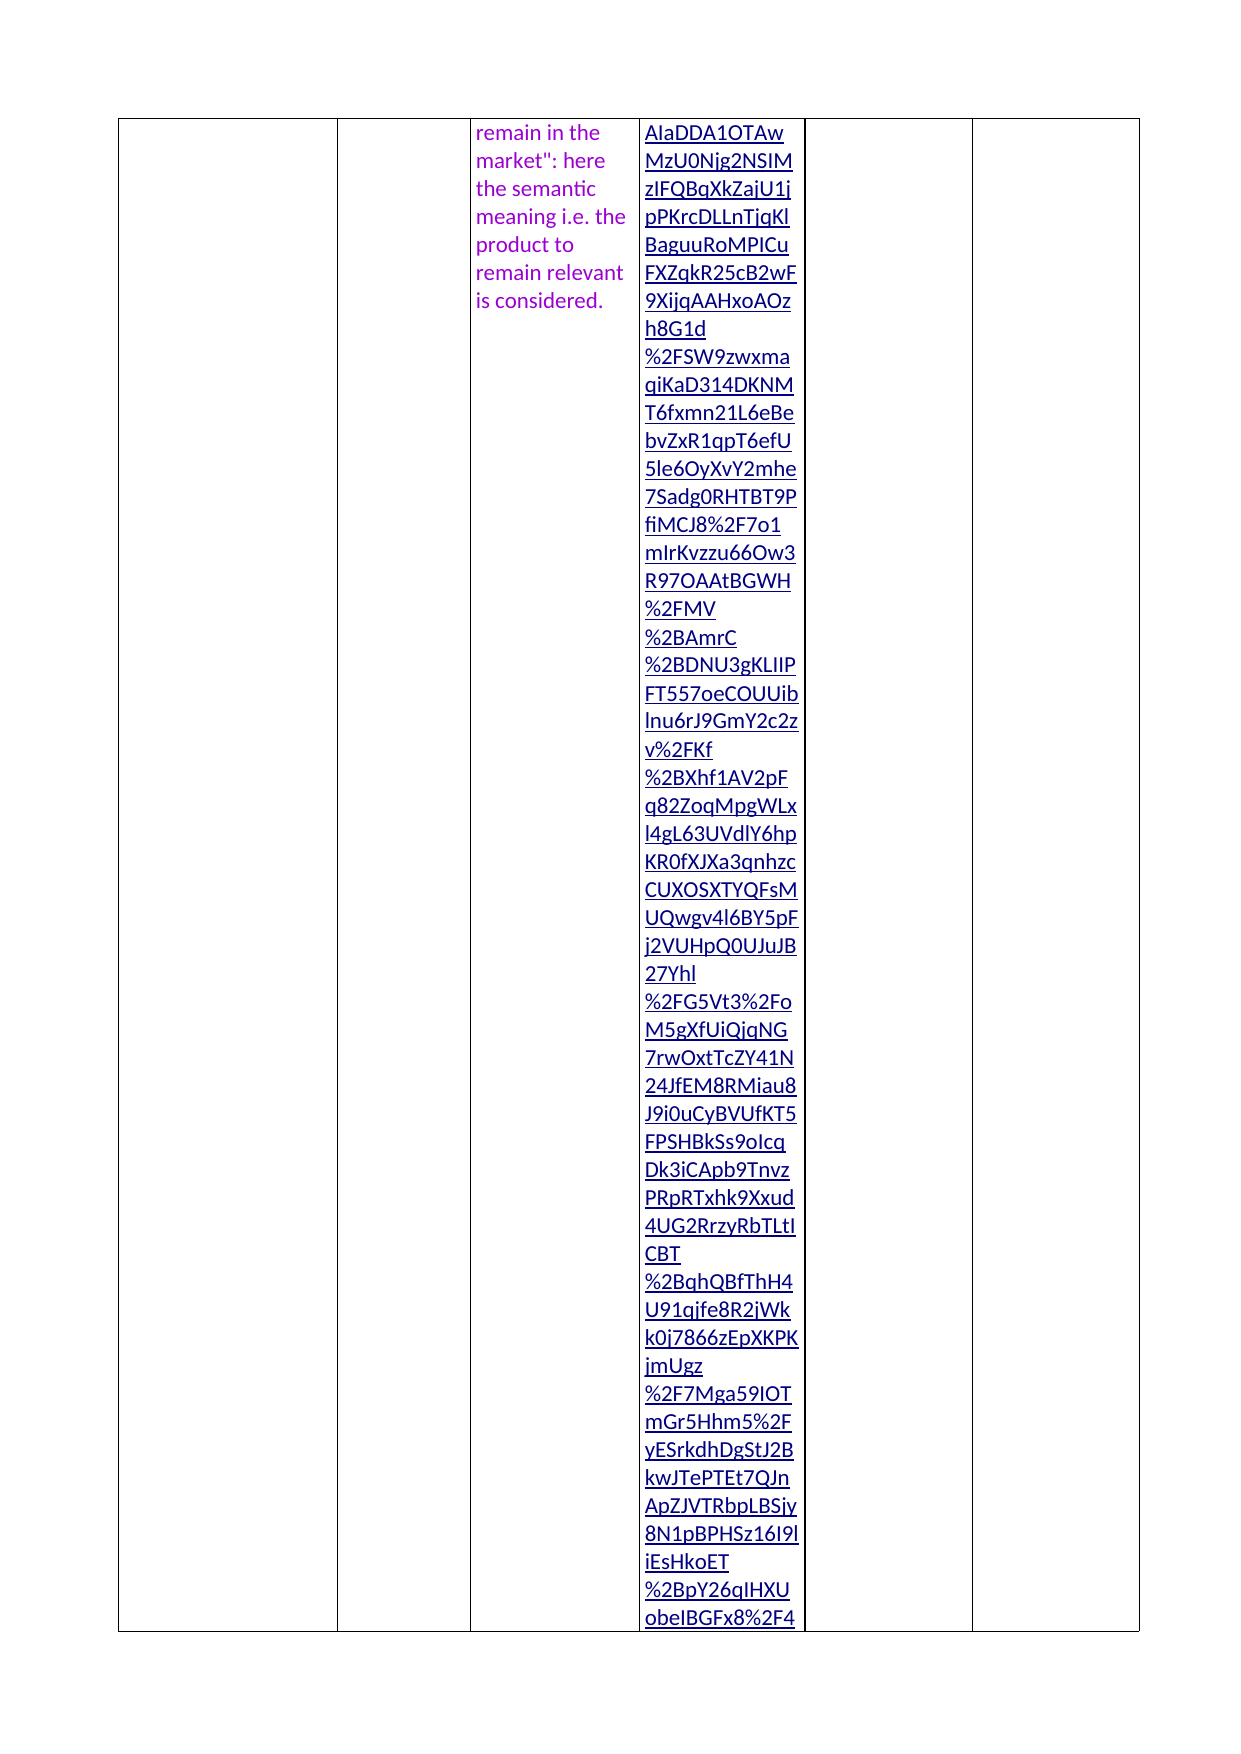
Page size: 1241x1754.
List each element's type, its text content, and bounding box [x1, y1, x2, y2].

table_cell [119, 119, 337, 1631]
table_cell [973, 119, 1139, 1631]
table_cell [338, 119, 470, 1631]
table_cell AIaDDA1OTAwMzU0Njg2NSIMzIFQBqXkZajU1jpPKrcDLLnTjqKlBaguuRoMPICuFXZqkR25cB2wF9XijqAAHxoAOzh8G1d%2FSW9zwxmaqiKaD314DKNMT6fxmn21L6eBebvZxR1qpT6efU5le6OyXvY2mhe7Sadg0RHTBT9PfiMCJ8%2F7o1mIrKvzzu66Ow3R97OAAtBGWH%2FMV%2BAmrC%2BDNU3gKLIIPFT557oeCOUUiblnu6rJ9GmY2c2zv%2FKf%2BXhf1AV2pFq82ZoqMpgWLxl4gL63UVdlY6hpKR0fXJXa3qnhzcCUXOSXTYQFsMUQwgv4l6BY5pFj2VUHpQ0UJuJB27Yhl%2FG5Vt3%2FoM5gXfUiQjqNG7rwOxtTcZY41N24JfEM8RMiau8J9i0uCyBVUfKT5FPSHBkSs9oIcqDk3iCApb9TnvzPRpRTxhk9Xxud4UG2RrzyRbTLtICBT%2BqhQBfThH4U91qjfe8R2jWkk0j7866zEpXKPKjmUgz%2F7Mga59IOTmGr5Hhm5%2FyESrkdhDgStJ2BkwJTePTEt7QJnApZJVTRbpLBSjy8N1pBPHSz16I9liEsHkoET%2BpY26qIHXUobeIBGFx8%2F4 [640, 119, 804, 1631]
table_cell remain in the market": here the semantic meaning i.e. the product to remain relevant is considered. [471, 119, 639, 1631]
table_cell [806, 119, 972, 1631]
